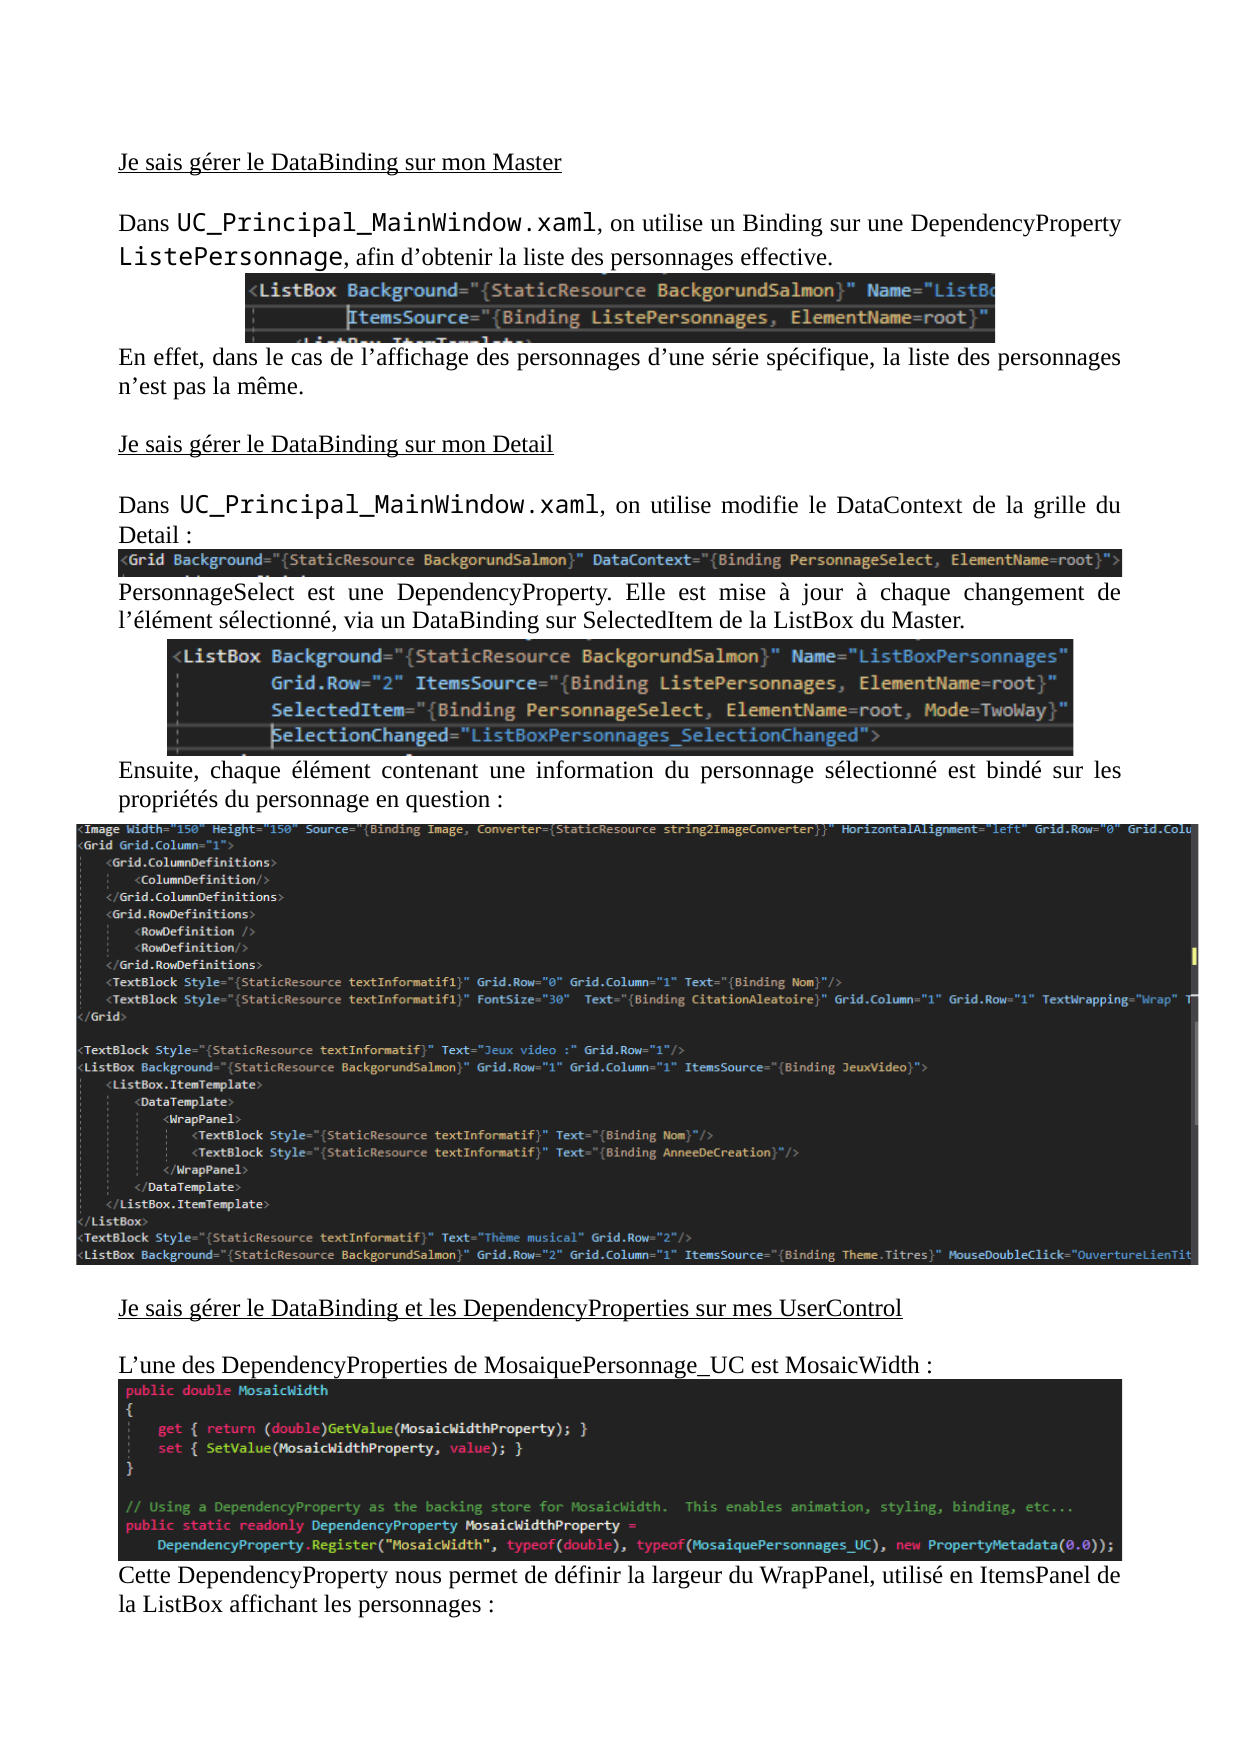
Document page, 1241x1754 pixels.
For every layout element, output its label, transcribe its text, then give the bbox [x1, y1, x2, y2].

text Je sais gérer le DataBinding et les DependencyProperties sur mes UserControl [118, 1293, 1122, 1322]
text Je sais gérer le DataBinding sur mon Master [118, 147, 1122, 176]
text En effet, dans le cas de l’affichage des personnages d’une série spécifique, la liste des personnages n’est pas la même. [118, 272, 1122, 400]
picture [245, 273, 996, 343]
text Je sais gérer le DataBinding sur mon Detail [118, 429, 1122, 457]
text Dans UC_Principal_MainWindow.xaml, on utilise un Binding sur une DependencyProperty ListePersonnage, afin d’obtenir la liste des personnages effective. [118, 204, 1122, 272]
text Ensuite, chaque élément contenant une information du personnage sélectionné est bindé sur les propriétés du personnage en question : [118, 634, 1122, 813]
text PersonnageSelect est une DependencyProperty. Elle est mise à jour à chaque changement de l’élément sélectionné, via un DataBinding sur SelectedItem de la ListBox du Master. [118, 577, 1122, 634]
text Cette DependencyProperty nous permet de définir la largeur du WrapPanel, utilisé en ItemsPanel de la ListBox affichant les personnages : [118, 1561, 1122, 1618]
picture [118, 549, 1123, 577]
text L’une des DependencyProperties de MosaiquePersonnage_UC est MosaicWidth : [118, 1351, 1122, 1379]
picture [118, 1379, 1123, 1561]
picture [76, 824, 1199, 1265]
text Dans UC_Principal_MainWindow.xaml, on utilise modifie le DataContext de la grille du Detail : [118, 486, 1122, 549]
picture [167, 639, 1074, 756]
